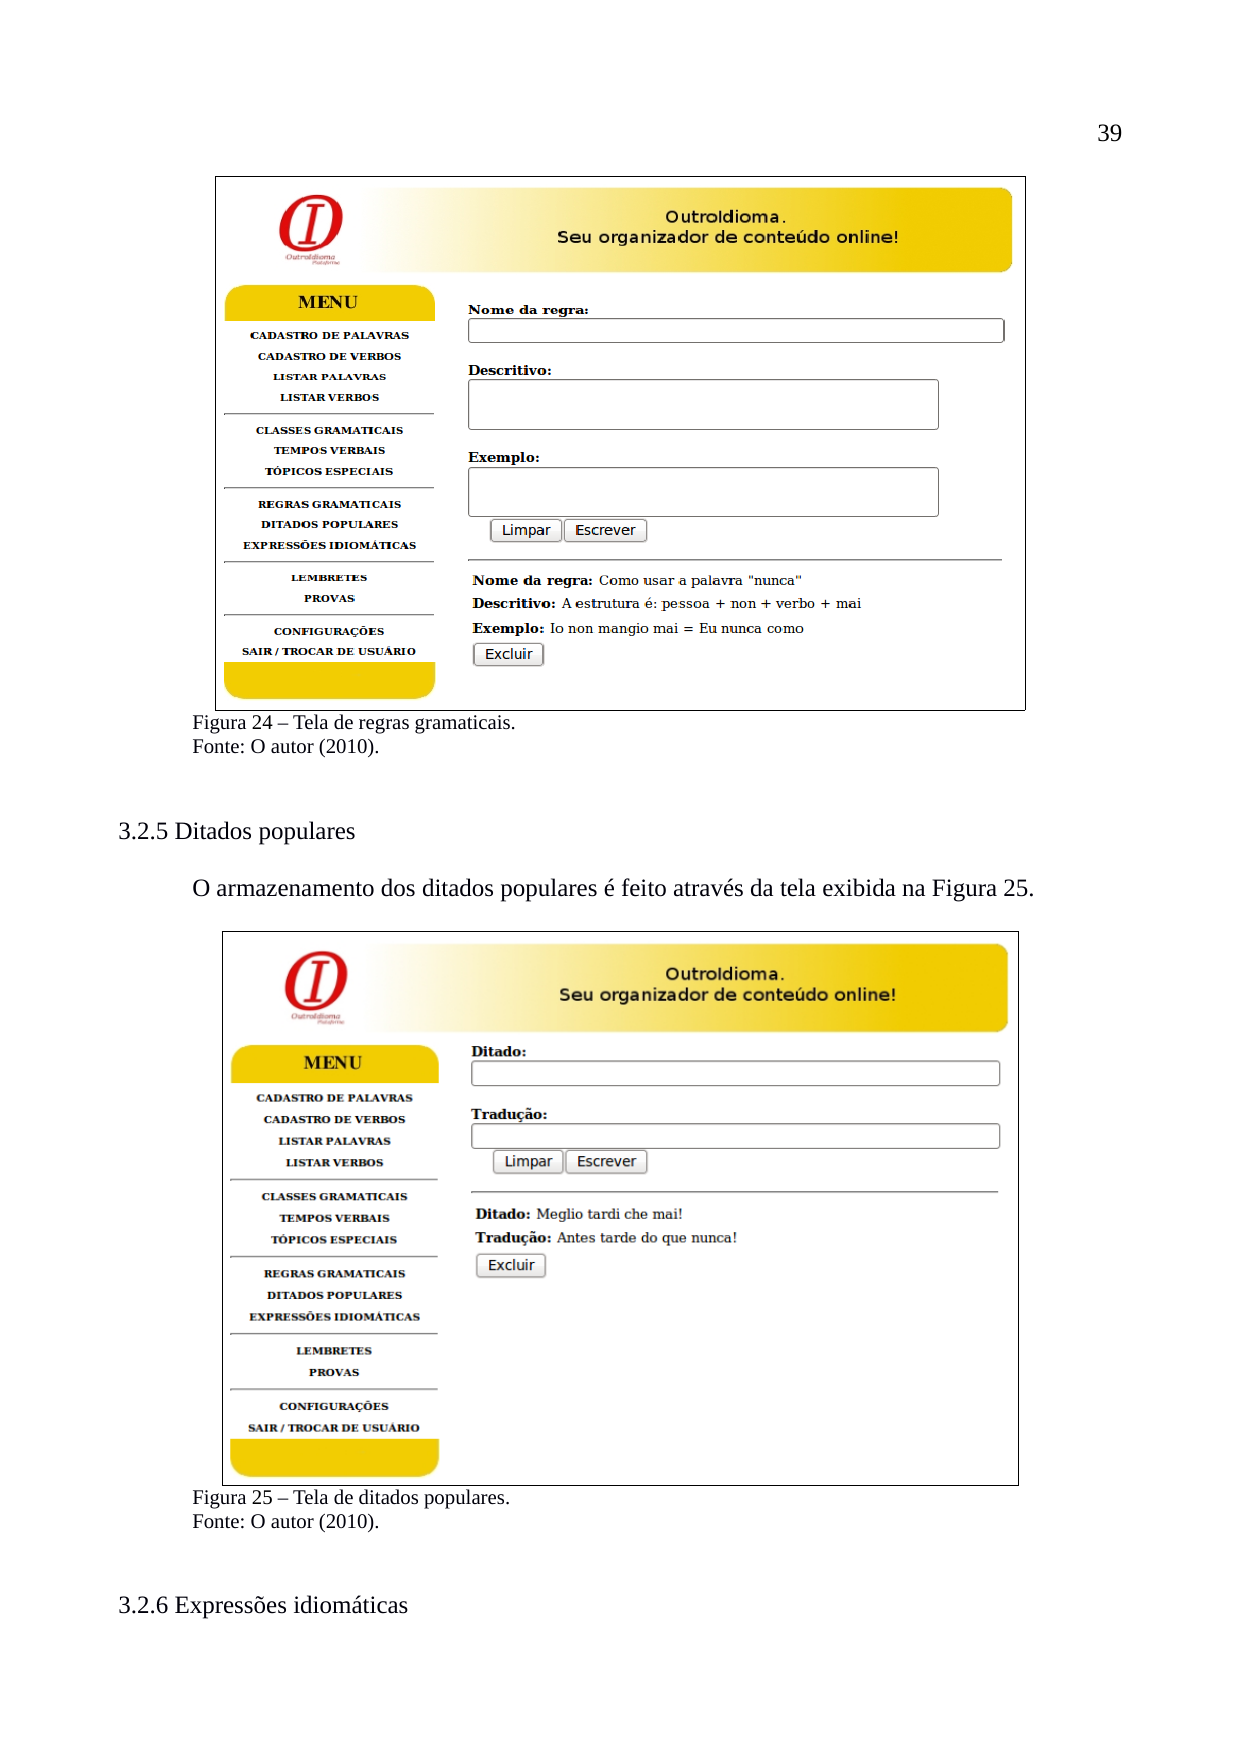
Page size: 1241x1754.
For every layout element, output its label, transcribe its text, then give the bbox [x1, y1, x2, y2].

picture [224, 933, 1016, 1482]
text Fonte: O autor (2010). [118, 1509, 1122, 1533]
text Figura 25 – Tela de ditados populares. [118, 931, 1122, 1509]
picture [218, 179, 1022, 708]
text O armazenamento dos ditados populares é feito através da tela exibida na Figura 25. [118, 873, 1122, 902]
text Figura 24 – Tela de regras gramaticais. [118, 176, 1122, 734]
text Fonte: O autor (2010). [118, 734, 1122, 758]
text 3.2.6 Expressões idiomáticas [118, 1591, 1122, 1619]
text 3.2.5 Ditados populares [118, 816, 1122, 845]
